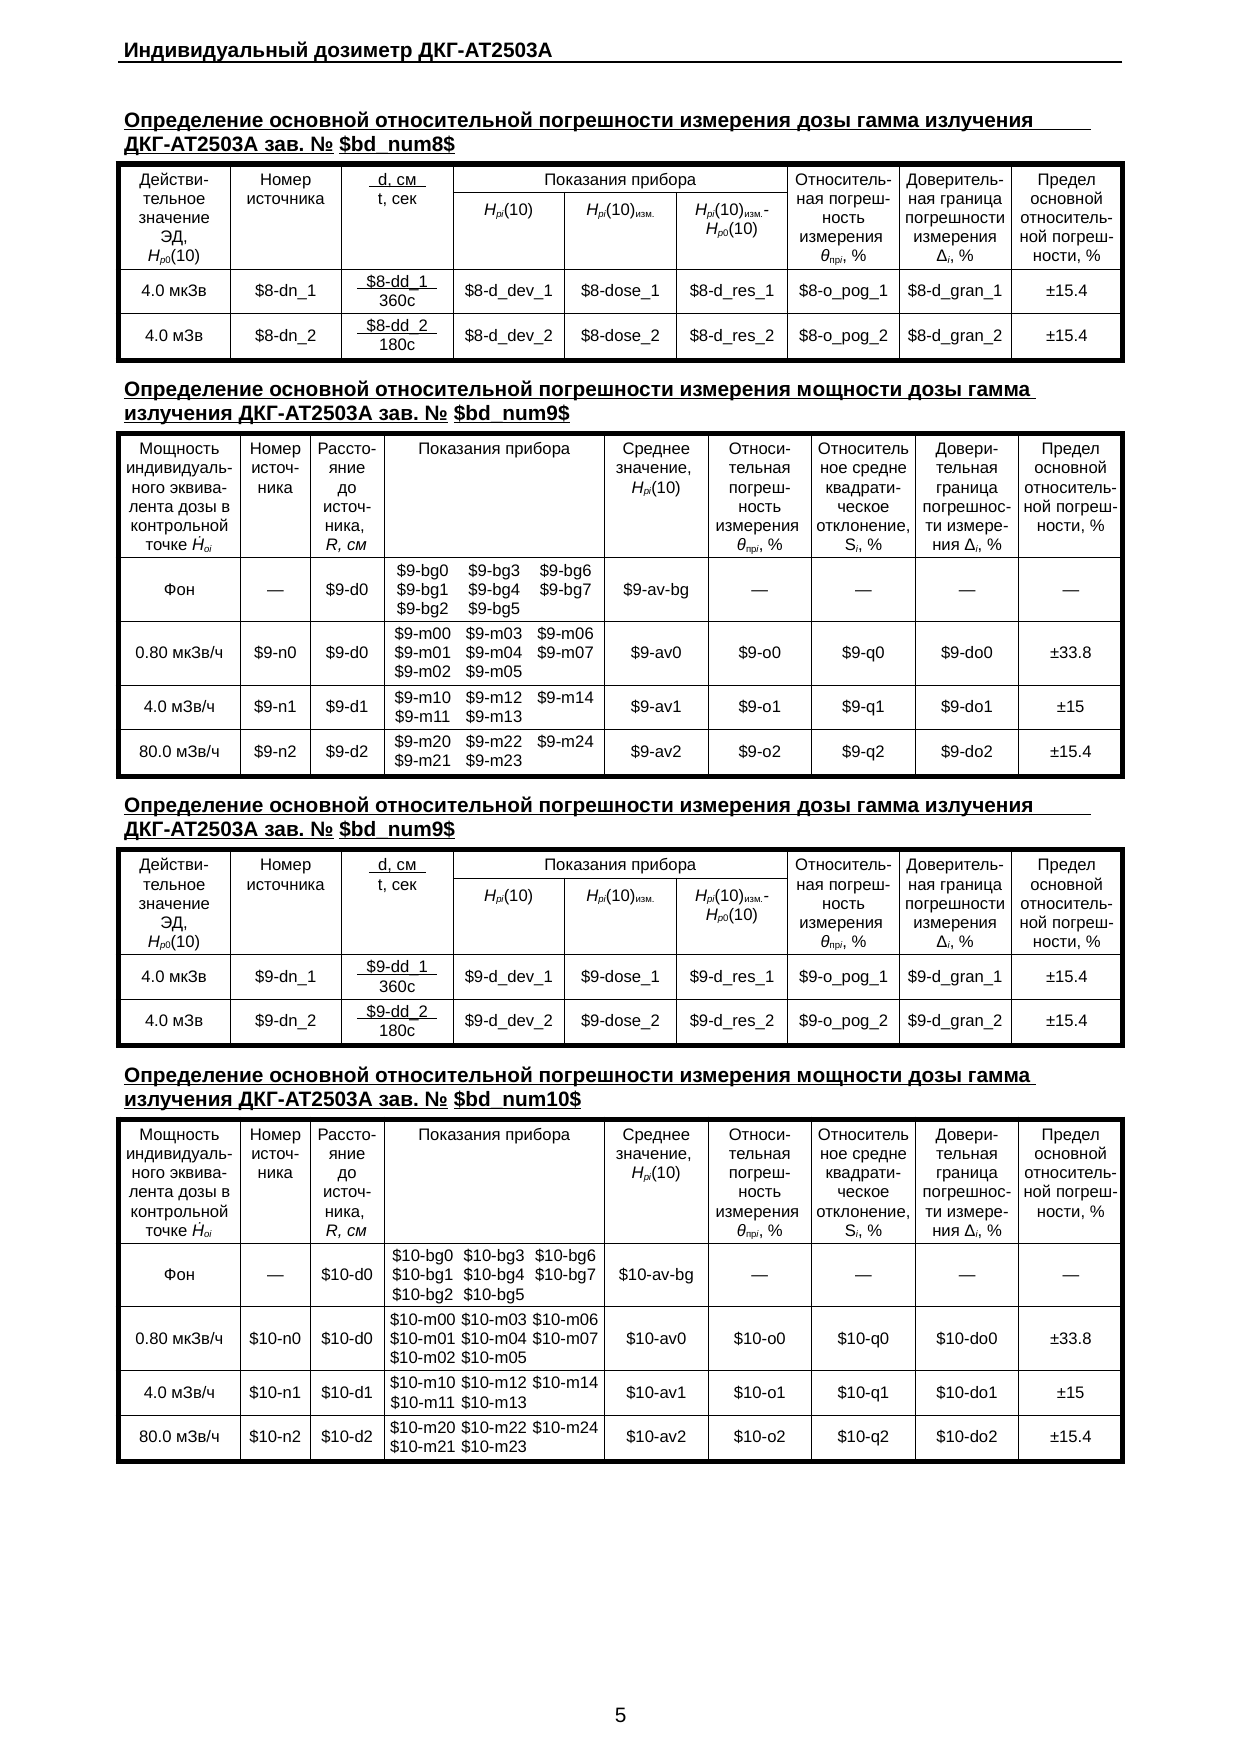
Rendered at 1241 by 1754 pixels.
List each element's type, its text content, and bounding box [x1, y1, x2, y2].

table_cell ±15.4 [1012, 314, 1120, 357]
table_cell Относительное средне квадрати-ческое отклонение, Si, % [812, 436, 915, 557]
table_cell ±15.4 [1019, 1416, 1120, 1459]
table_cell $8-o_pog_2 [788, 314, 899, 357]
table_cell — [241, 558, 310, 621]
table_cell $10-n2 [241, 1416, 310, 1459]
table_cell 0.80 мкЗв/ч [121, 622, 240, 684]
table_cell $10-m10 $10-m11 $10-m12 $10-m13 $10-m14 [385, 1371, 604, 1414]
table_cell Предел основной относитель-ной погреш-ности, % [1019, 1122, 1120, 1243]
table_cell Доверитель-ная граница погрешности измерения Δi, % [900, 852, 1011, 954]
table_cell d, см t, сек [342, 167, 453, 268]
table_cell Рассто-яние до источ-ника, R, см [311, 1122, 384, 1243]
table_cell Относи-тельная погреш-ность измерения θпрi, % [709, 436, 811, 557]
table_cell $9-o1 [709, 686, 811, 729]
table_cell Относитель-ная погреш-ность измерения θпрi, % [788, 167, 899, 268]
table_cell Относитель-ная погреш-ность измерения θпрi, % [788, 852, 899, 954]
table_cell $8-dose_2 [565, 314, 676, 357]
table_cell Номер источ-ника [241, 1122, 310, 1243]
table_cell $9-av1 [605, 686, 708, 729]
table_cell $10-n0 [241, 1307, 310, 1370]
table_cell 80.0 мЗв/ч [121, 1416, 240, 1459]
table_cell ±15.4 [1019, 730, 1120, 773]
table_cell $9-o0 [709, 622, 811, 684]
table_cell Фон [121, 558, 240, 621]
table_cell $10-bg0 $10-bg1 $10-bg2 $10-bg3 $10-bg4 $10-bg5 $10-bg6 $10-bg7 [385, 1244, 604, 1306]
table_cell $10-o2 [709, 1416, 811, 1459]
table_cell $8-dn_2 [231, 314, 341, 357]
table_header Определение основной относительной погрешности измерения мощности дозы гамма излучения ДКГ-АТ2503A зав. № $bd_num9$ [118, 363, 1122, 431]
table_cell Hpi(10)изм.-Hp0(10) [677, 193, 787, 268]
table_cell — [812, 558, 915, 621]
table_cell Действи-тельное значение ЭД, Hp0(10) [121, 852, 230, 954]
table_cell $9-o2 [709, 730, 811, 773]
table_cell — [1019, 558, 1120, 621]
table_cell $10-do2 [916, 1416, 1018, 1459]
table_cell $8-d_res_1 [677, 270, 787, 313]
table_cell 4.0 мЗв [121, 1000, 230, 1043]
table_cell $9-d_dev_1 [454, 955, 564, 998]
table_cell $9-d0 [311, 558, 384, 621]
table_cell $9-dose_1 [565, 955, 676, 998]
table_cell $9-n1 [241, 686, 310, 729]
table_cell $9-av-bg [605, 558, 708, 621]
table_cell Доверитель-ная граница погрешности измерения Δi, % [900, 167, 1011, 268]
table_cell Показания прибора [385, 1122, 604, 1243]
table_cell $9-dn_2 [231, 1000, 341, 1043]
table_cell $9-d0 [311, 622, 384, 684]
table_cell Относительное средне квадрати-ческое отклонение, Si, % [812, 1122, 915, 1243]
table_cell $10-d2 [311, 1416, 384, 1459]
table_cell $10-av0 [605, 1307, 708, 1370]
table_cell ±15 [1019, 1371, 1120, 1414]
table_cell $8-d_gran_2 [900, 314, 1011, 357]
table_cell $10-d0 [311, 1307, 384, 1370]
table_cell — [709, 1244, 811, 1306]
table_cell Среднее значение, Hpi(10) [605, 436, 708, 557]
table_cell $10-o1 [709, 1371, 811, 1414]
table_cell 4.0 мкЗв [121, 955, 230, 998]
table_cell — [916, 558, 1018, 621]
table_cell $8-d_dev_2 [454, 314, 564, 357]
table_cell Действи-тельное значение ЭД, Hp0(10) [121, 167, 230, 268]
table_cell $9-n0 [241, 622, 310, 684]
table_cell $8-d_gran_1 [900, 270, 1011, 313]
table_cell $10-q0 [812, 1307, 915, 1370]
table_cell 4.0 мкЗв [121, 270, 230, 313]
table_cell Hpi(10) [454, 193, 564, 268]
table_cell Мощность индивидуаль-ного эквива-лента дозы в контрольной точке Ḣoi [121, 436, 240, 557]
table_cell $9-n2 [241, 730, 310, 773]
table_cell $9-o_pog_2 [788, 1000, 899, 1043]
table_cell Довери-тельная граница погрешнос-ти измере-ния Δi, % [916, 436, 1018, 557]
table_cell $9-do0 [916, 622, 1018, 684]
table_cell Номер источника [231, 167, 341, 268]
table_cell ±33.8 [1019, 622, 1120, 684]
table_cell $8-dd_2 180c [342, 314, 453, 357]
table_header Определение основной относительной погрешности измерения дозы гамма излучения ДКГ-АТ2503A зав. № $bd_num9$ [118, 779, 1122, 847]
table_cell $9-q2 [812, 730, 915, 773]
table_header Определение основной относительной погрешности измерения дозы гамма излучения ДКГ-АТ2503A зав. № $bd_num8$ [118, 93, 1122, 161]
table_cell $10-q2 [812, 1416, 915, 1459]
table_cell Hpi(10)изм.-Hp0(10) [677, 879, 787, 954]
table_cell $10-d1 [311, 1371, 384, 1414]
table_cell $9-d_dev_2 [454, 1000, 564, 1043]
table_cell Фон [121, 1244, 240, 1306]
table_cell $9-dd_1 360c [342, 955, 453, 998]
table_cell $10-o0 [709, 1307, 811, 1370]
table_cell Показания прибора [385, 436, 604, 557]
table_cell Показания прибора [454, 167, 787, 192]
table_cell $8-o_pog_1 [788, 270, 899, 313]
table_cell $9-m20 $9-m21 $9-m22 $9-m23 $9-m24 [385, 730, 604, 773]
table_cell Hpi(10) [454, 879, 564, 954]
table_cell — [1019, 1244, 1120, 1306]
table_cell — [709, 558, 811, 621]
table_cell $9-d_gran_2 [900, 1000, 1011, 1043]
table_cell $9-d_res_2 [677, 1000, 787, 1043]
table_cell $10-d0 [311, 1244, 384, 1306]
table_cell $10-m00 $10-m01 $10-m02 $10-m03 $10-m04 $10-m05 $10-m06 $10-m07 [385, 1307, 604, 1370]
table_cell $9-m00 $9-m01 $9-m02 $9-m03 $9-m04 $9-m05 $9-m06 $9-m07 [385, 622, 604, 684]
table_cell Hpi(10)изм. [565, 193, 676, 268]
table_cell $10-n1 [241, 1371, 310, 1414]
table_cell Предел основной относитель-ной погреш-ности, % [1019, 436, 1120, 557]
table_cell $9-m10 $9-m11 $9-m12 $9-m13 $9-m14 [385, 686, 604, 729]
table_cell Мощность индивидуаль-ного эквива-лента дозы в контрольной точке Ḣoi [121, 1122, 240, 1243]
table_cell $8-d_res_2 [677, 314, 787, 357]
table_cell $10-av-bg [605, 1244, 708, 1306]
table_cell $9-dose_2 [565, 1000, 676, 1043]
table_cell 4.0 мЗв/ч [121, 686, 240, 729]
table_cell $9-o_pog_1 [788, 955, 899, 998]
table_cell d, см t, сек [342, 852, 453, 954]
table_cell $10-av2 [605, 1416, 708, 1459]
table_cell $8-d_dev_1 [454, 270, 564, 313]
table_cell $8-dd_1 360c [342, 270, 453, 313]
table_cell $9-av0 [605, 622, 708, 684]
table_cell Показания прибора [454, 852, 787, 877]
table_cell $9-d_res_1 [677, 955, 787, 998]
table_cell ±15.4 [1012, 955, 1120, 998]
table_cell ±15.4 [1012, 270, 1120, 313]
table_cell Относи-тельная погреш-ность измерения θпрi, % [709, 1122, 811, 1243]
table_cell $10-do0 [916, 1307, 1018, 1370]
table_cell $9-d_gran_1 [900, 955, 1011, 998]
table_cell $9-q1 [812, 686, 915, 729]
table_cell $8-dn_1 [231, 270, 341, 313]
table_cell $8-dose_1 [565, 270, 676, 313]
table_cell $9-bg0 $9-bg1 $9-bg2 $9-bg3 $9-bg4 $9-bg5 $9-bg6 $9-bg7 [385, 558, 604, 621]
table_cell ±33.8 [1019, 1307, 1120, 1370]
table_cell Предел основной относитель-ной погреш-ности, % [1012, 852, 1120, 954]
table_cell ±15 [1019, 686, 1120, 729]
table_cell — [241, 1244, 310, 1306]
table_cell $9-av2 [605, 730, 708, 773]
table_cell $10-q1 [812, 1371, 915, 1414]
table_cell $9-do1 [916, 686, 1018, 729]
table_cell $9-d1 [311, 686, 384, 729]
table_cell 0.80 мкЗв/ч [121, 1307, 240, 1370]
table_cell Довери-тельная граница погрешнос-ти измере-ния Δi, % [916, 1122, 1018, 1243]
table_cell Номер источника [231, 852, 341, 954]
table_header Определение основной относительной погрешности измерения мощности дозы гамма излучения ДКГ-АТ2503A зав. № $bd_num10$ [118, 1048, 1122, 1117]
table_cell Среднее значение, Hpi(10) [605, 1122, 708, 1243]
table_cell ±15.4 [1012, 1000, 1120, 1043]
table_cell $9-d2 [311, 730, 384, 773]
table_cell $9-do2 [916, 730, 1018, 773]
table_cell 4.0 мЗв [121, 314, 230, 357]
table_cell Номер источ-ника [241, 436, 310, 557]
table_cell $10-m20 $10-m21 $10-m22 $10-m23 $10-m24 [385, 1416, 604, 1459]
table_cell $9-q0 [812, 622, 915, 684]
table_cell 4.0 мЗв/ч [121, 1371, 240, 1414]
table_cell $10-av1 [605, 1371, 708, 1414]
table_cell $9-dn_1 [231, 955, 341, 998]
table_cell Hpi(10)изм. [565, 879, 676, 954]
table_cell Предел основной относитель-ной погреш-ности, % [1012, 167, 1120, 268]
table_cell — [916, 1244, 1018, 1306]
table_cell 80.0 мЗв/ч [121, 730, 240, 773]
table_cell $9-dd_2 180c [342, 1000, 453, 1043]
table_cell Рассто-яние до источ-ника, R, см [311, 436, 384, 557]
table_cell $10-do1 [916, 1371, 1018, 1414]
table_cell — [812, 1244, 915, 1306]
